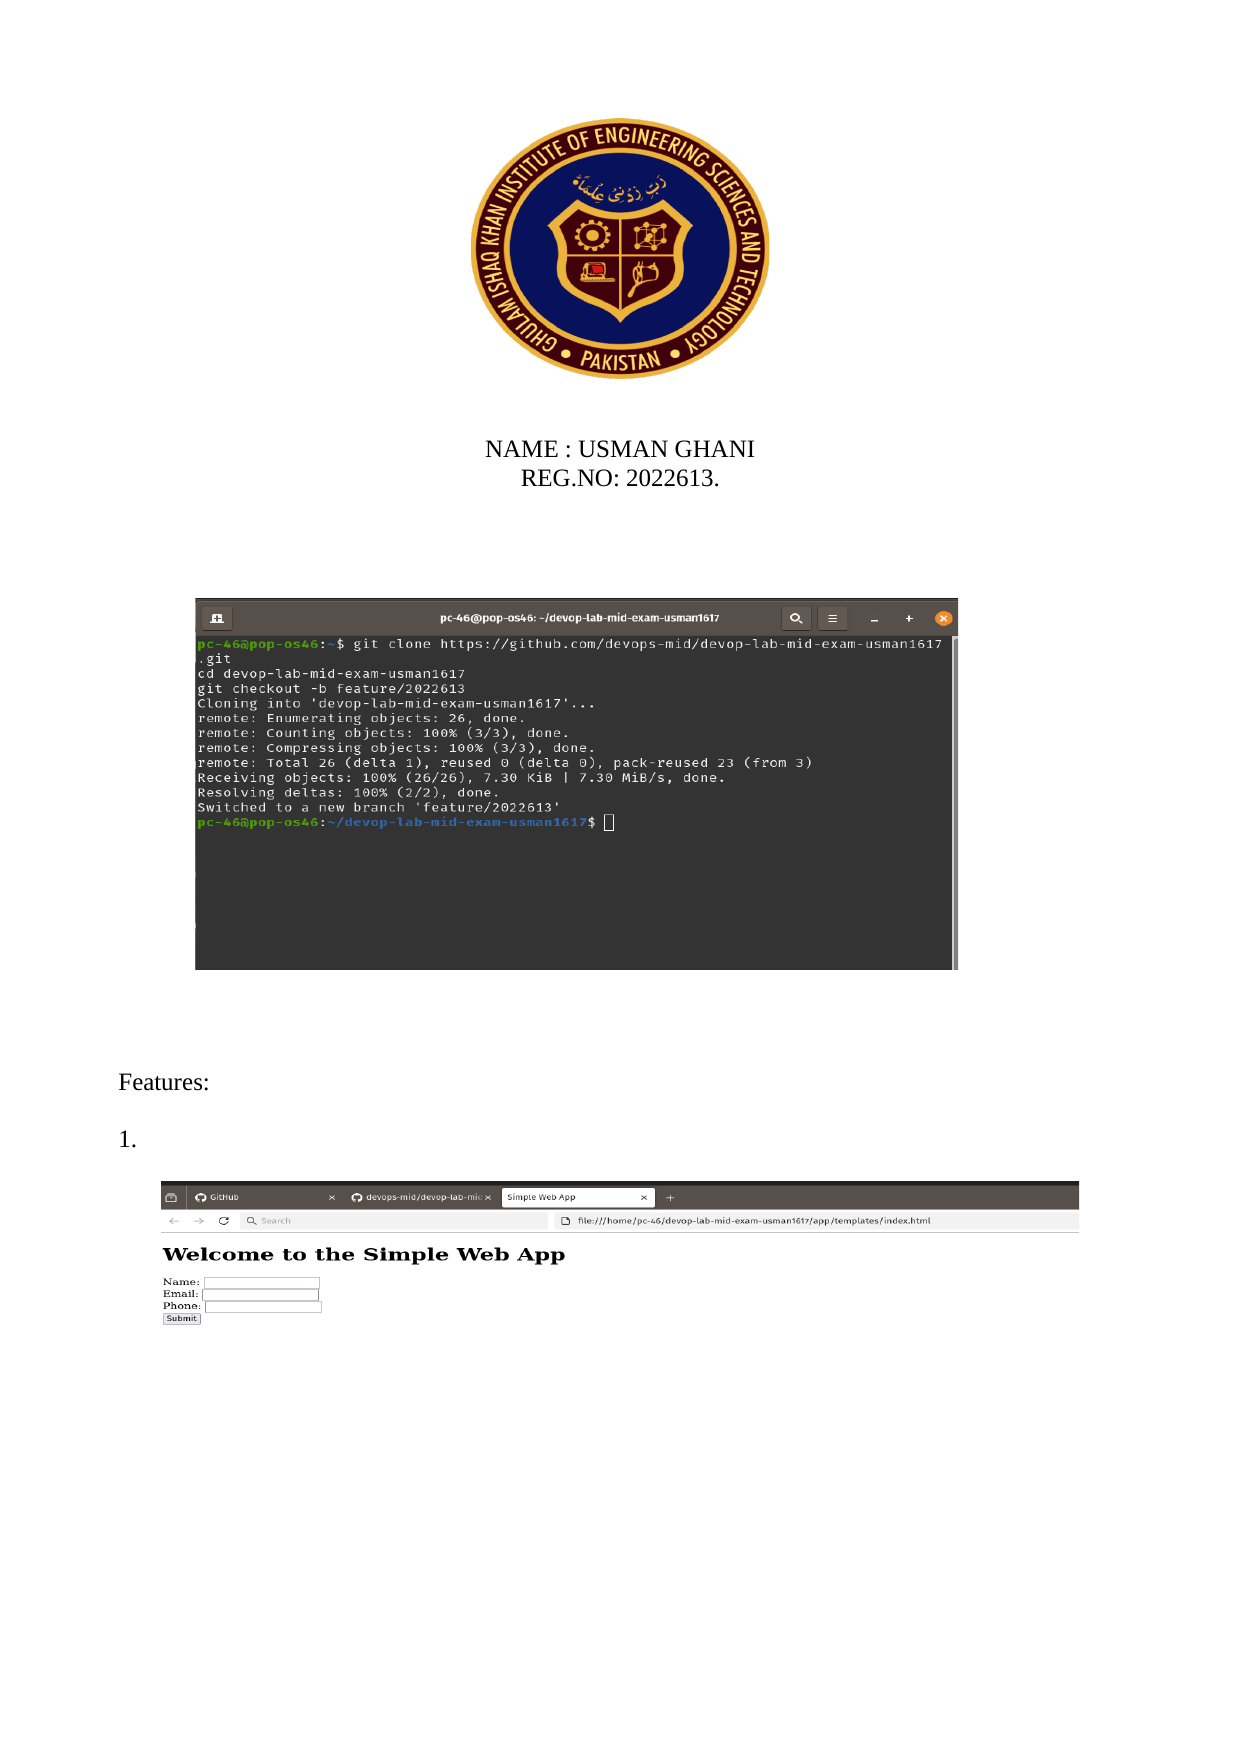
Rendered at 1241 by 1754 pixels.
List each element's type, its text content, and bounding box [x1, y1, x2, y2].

picture [195, 598, 959, 970]
text 1. [118, 1124, 1122, 1153]
picture [470, 118, 770, 379]
text Features: [118, 1067, 1122, 1096]
picture [161, 1181, 1080, 1619]
text NAME : USMAN GHANI REG.NO: 2022613. [118, 118, 1122, 492]
